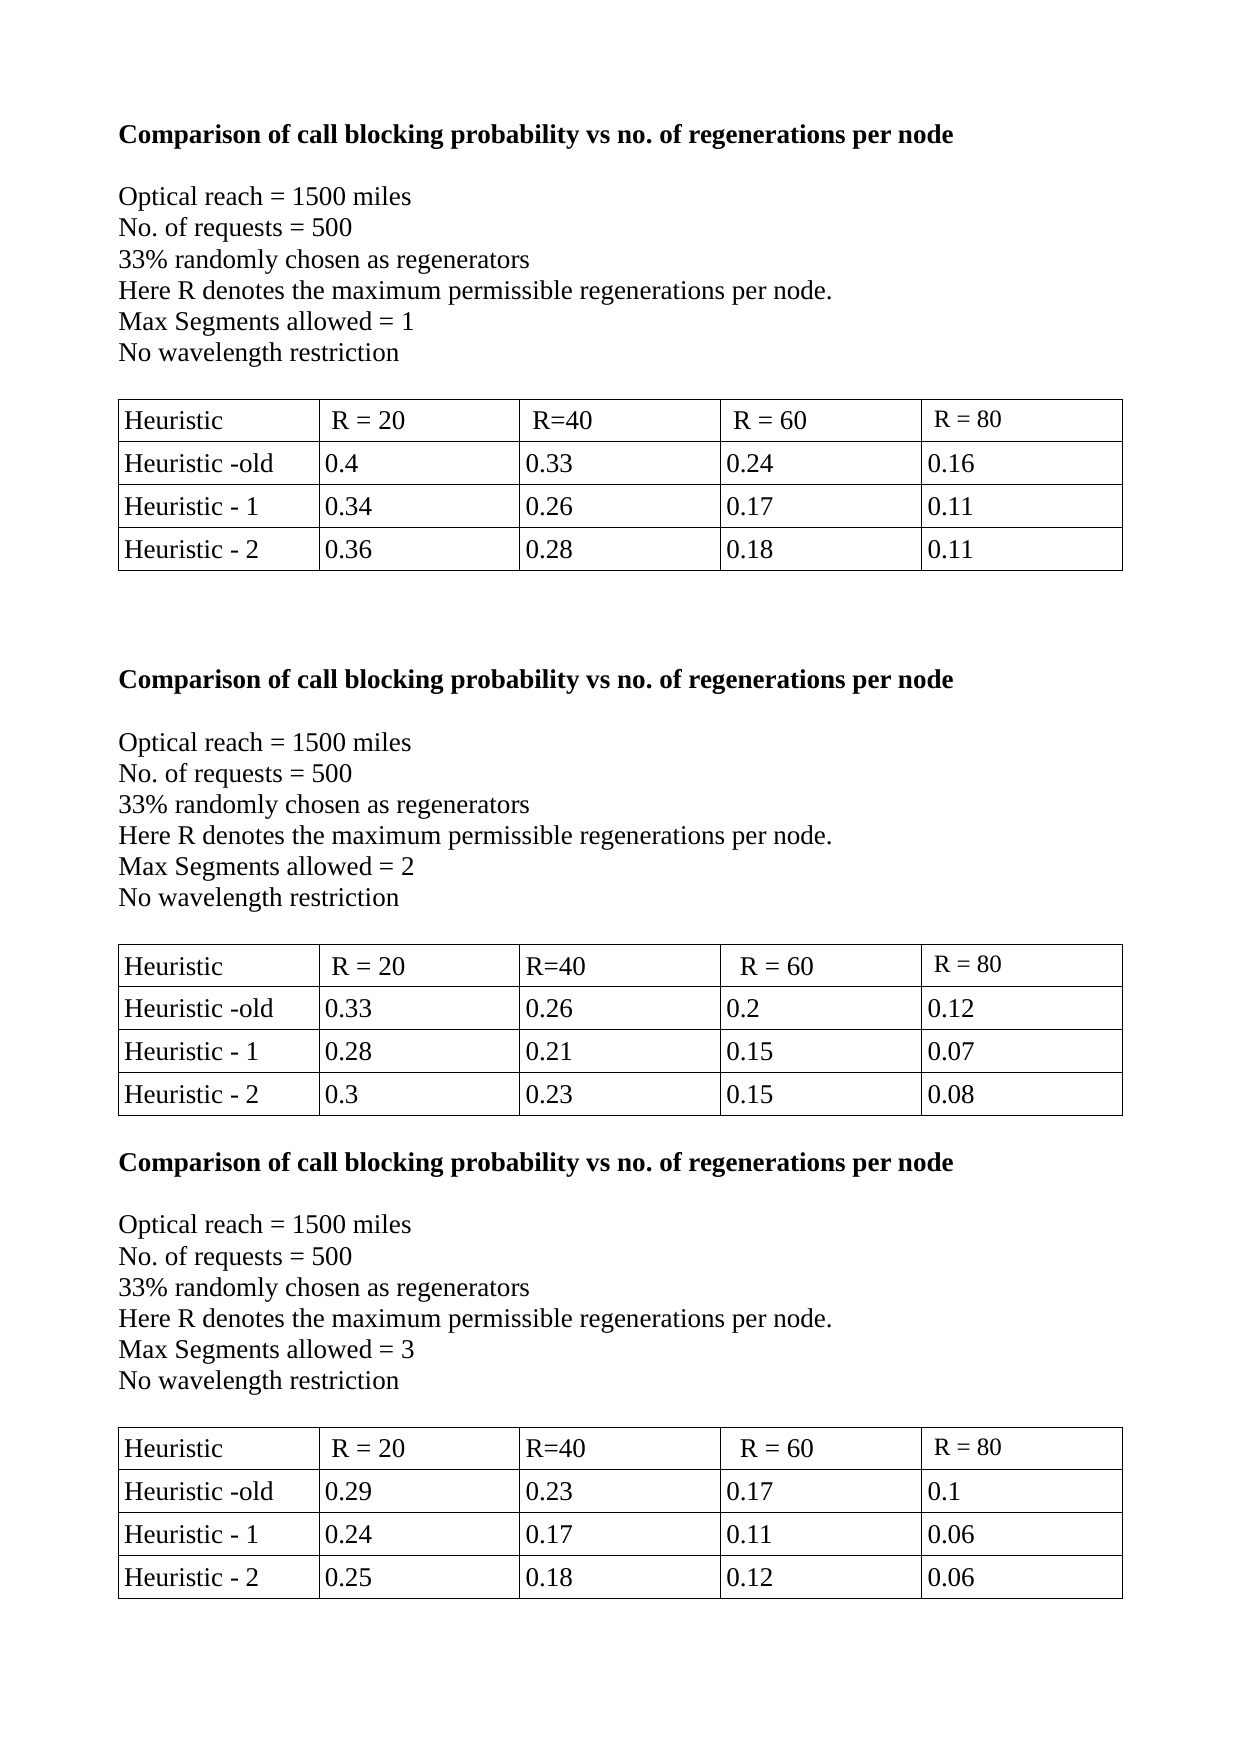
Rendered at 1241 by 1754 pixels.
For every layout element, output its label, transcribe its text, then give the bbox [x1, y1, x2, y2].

table_cell 0.23 [520, 1470, 720, 1512]
table_header R = 80 [922, 400, 1122, 441]
table_cell 0.17 [721, 1470, 921, 1512]
table_cell 0.33 [320, 987, 519, 1029]
table_cell Heuristic - 2 [119, 1556, 319, 1598]
text No. of requests = 500 [118, 1240, 1122, 1271]
table_cell 0.15 [721, 1073, 921, 1115]
table_cell Heuristic - 1 [119, 485, 319, 527]
text Comparison of call blocking probability vs no. of regenerations per node [118, 663, 1122, 694]
table_cell 0.26 [520, 485, 720, 527]
table_cell 0.28 [520, 528, 720, 570]
table_cell 0.24 [320, 1513, 519, 1555]
table_cell 0.36 [320, 528, 519, 570]
table_header R = 60 [721, 945, 921, 986]
table_cell Heuristic -old [119, 1470, 319, 1512]
table_header R=40 [520, 945, 720, 986]
table_cell 0.08 [922, 1073, 1122, 1115]
text No wavelength restriction [118, 1364, 1122, 1395]
table_cell 0.29 [320, 1470, 519, 1512]
text No. of requests = 500 [118, 757, 1122, 788]
text Max Segments allowed = 2 [118, 850, 1122, 881]
text Optical reach = 1500 miles [118, 726, 1122, 757]
table_cell 0.06 [922, 1513, 1122, 1555]
text 33% randomly chosen as regenerators [118, 243, 1122, 274]
text Here R denotes the maximum permissible regenerations per node. [118, 819, 1122, 850]
table_cell 0.06 [922, 1556, 1122, 1598]
text Here R denotes the maximum permissible regenerations per node. [118, 1302, 1122, 1333]
table_cell 0.12 [922, 987, 1122, 1029]
table_header R = 60 [721, 1428, 921, 1469]
table_cell 0.11 [922, 528, 1122, 570]
table_header Heuristic [119, 945, 319, 986]
table_cell 0.11 [922, 485, 1122, 527]
text Here R denotes the maximum permissible regenerations per node. [118, 274, 1122, 305]
table_cell 0.18 [520, 1556, 720, 1598]
table_cell 0.24 [721, 442, 921, 484]
table_cell 0.16 [922, 442, 1122, 484]
table_cell Heuristic - 1 [119, 1513, 319, 1555]
text Max Segments allowed = 1 [118, 305, 1122, 336]
text No wavelength restriction [118, 881, 1122, 912]
table_cell Heuristic - 2 [119, 528, 319, 570]
text No wavelength restriction [118, 336, 1122, 367]
text 33% randomly chosen as regenerators [118, 788, 1122, 819]
table_header Heuristic [119, 400, 319, 441]
table_header R = 80 [922, 945, 1122, 986]
table_cell 0.11 [721, 1513, 921, 1555]
table_cell 0.2 [721, 987, 921, 1029]
table_header R = 20 [320, 400, 519, 441]
table_cell 0.17 [520, 1513, 720, 1555]
table_header Heuristic [119, 1428, 319, 1469]
table_header R = 20 [320, 1428, 519, 1469]
table_cell Heuristic - 2 [119, 1073, 319, 1115]
text Comparison of call blocking probability vs no. of regenerations per node [118, 118, 1122, 149]
table_cell Heuristic -old [119, 442, 319, 484]
text Comparison of call blocking probability vs no. of regenerations per node [118, 1146, 1122, 1177]
table_header R = 60 [721, 400, 921, 441]
table_cell 0.25 [320, 1556, 519, 1598]
table_cell 0.33 [520, 442, 720, 484]
table_cell 0.17 [721, 485, 921, 527]
table_cell 0.15 [721, 1030, 921, 1072]
table_header R = 20 [320, 945, 519, 986]
table_cell 0.1 [922, 1470, 1122, 1512]
table_cell 0.23 [520, 1073, 720, 1115]
text 33% randomly chosen as regenerators [118, 1271, 1122, 1302]
text Max Segments allowed = 3 [118, 1333, 1122, 1364]
table_cell 0.18 [721, 528, 921, 570]
table_cell 0.26 [520, 987, 720, 1029]
table_cell 0.12 [721, 1556, 921, 1598]
table_cell 0.21 [520, 1030, 720, 1072]
table_cell 0.4 [320, 442, 519, 484]
text Optical reach = 1500 miles [118, 1208, 1122, 1240]
table_cell 0.3 [320, 1073, 519, 1115]
table_header R = 80 [922, 1428, 1122, 1469]
table_cell Heuristic - 1 [119, 1030, 319, 1072]
text Optical reach = 1500 miles [118, 180, 1122, 212]
table_header R=40 [520, 400, 720, 441]
table_cell 0.07 [922, 1030, 1122, 1072]
text No. of requests = 500 [118, 212, 1122, 243]
table_cell Heuristic -old [119, 987, 319, 1029]
table_cell 0.34 [320, 485, 519, 527]
table_header R=40 [520, 1428, 720, 1469]
table_cell 0.28 [320, 1030, 519, 1072]
